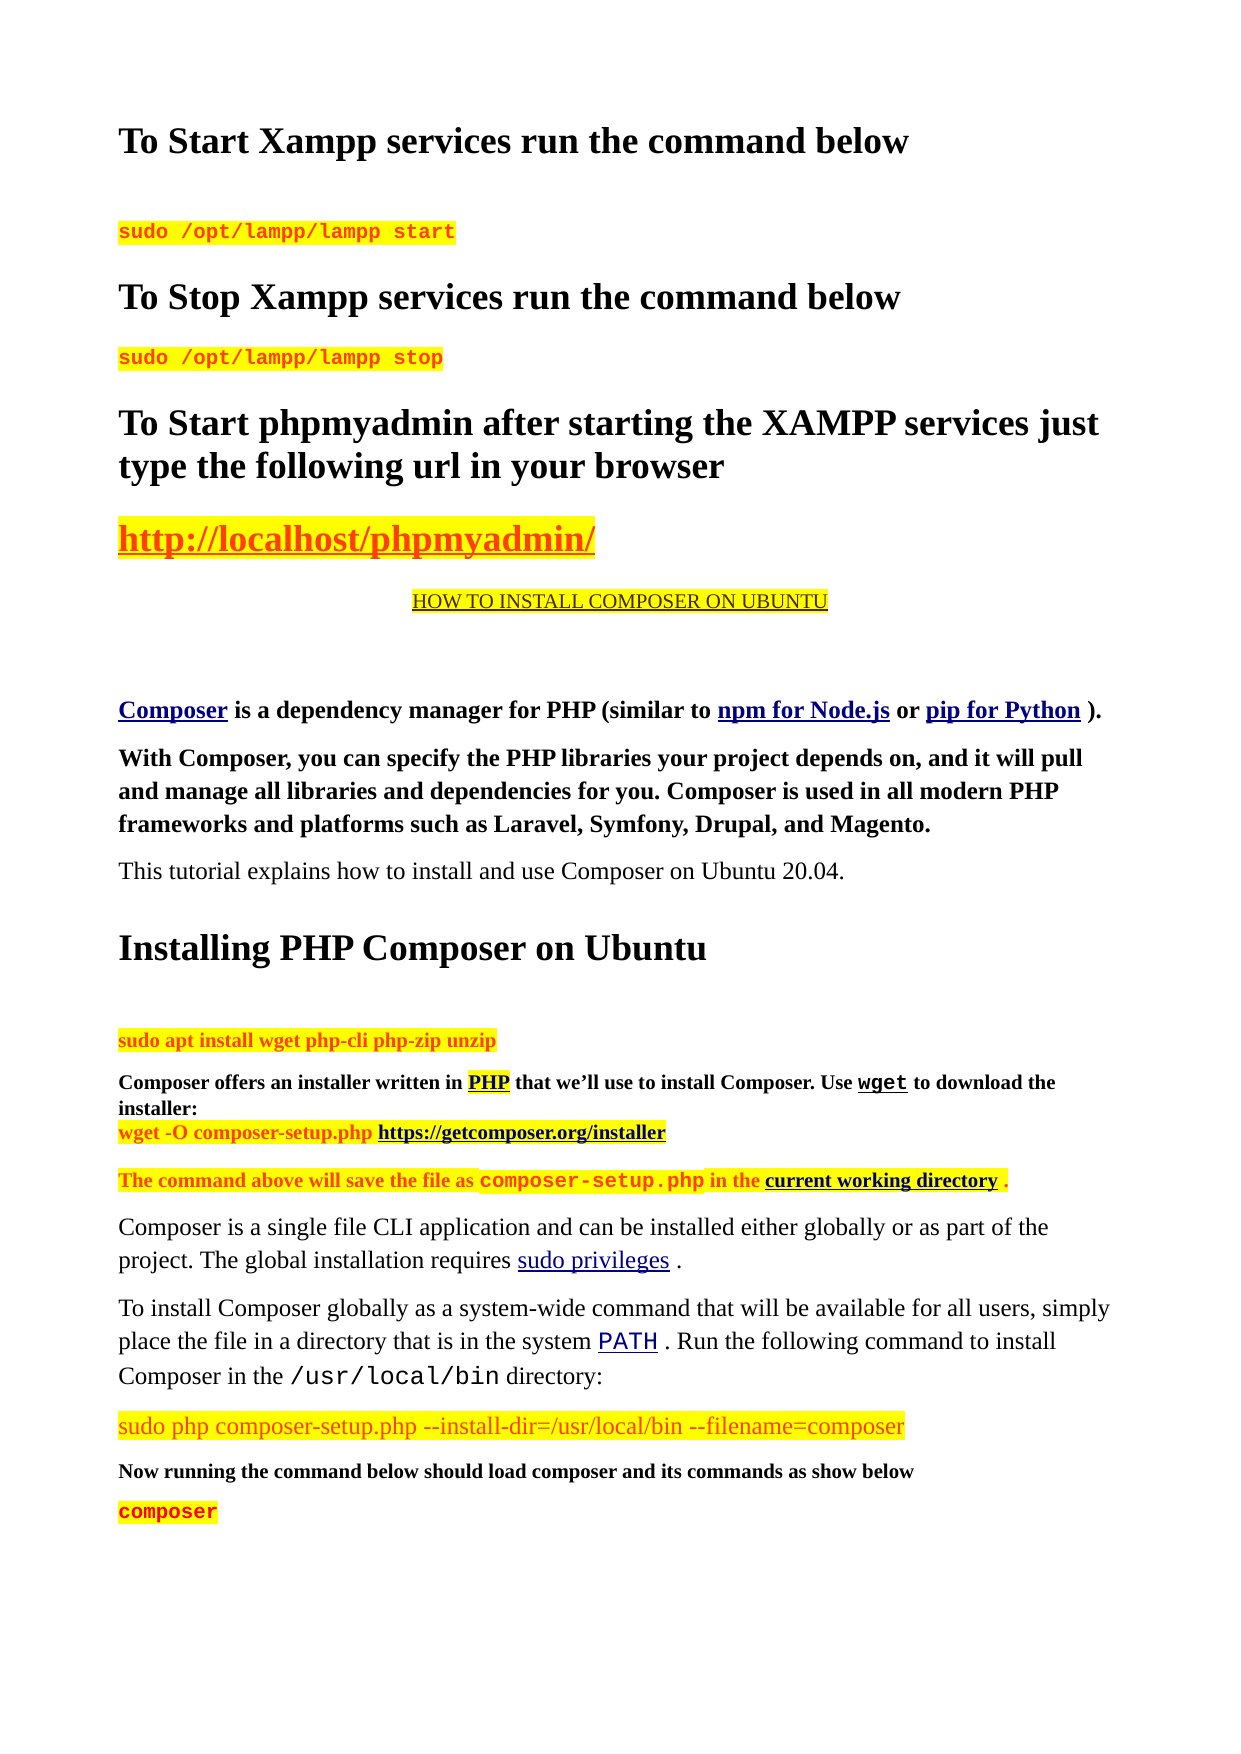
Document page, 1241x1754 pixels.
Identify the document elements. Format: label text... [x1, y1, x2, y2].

text Composer is a dependency manager for PHP (similar to npm for Node.js or pip for Python ). [118, 695, 1122, 724]
subtitle HOW TO INSTALL COMPOSER ON UBUNTU [118, 588, 1122, 613]
text With Composer, you can specify the PHP libraries your project depends on, and it will pull and manage all libraries and dependencies for you. Composer is used in all modern PHP frameworks and platforms such as Laravel, Symfony, Drupal, and Magento. [118, 743, 1122, 838]
text Composer offers an installer written in PHP that we’ll use to install Composer. Use wget to download the installer: [118, 1070, 1122, 1120]
subtitle To Stop Xampp services run the command below [118, 274, 1122, 318]
text sudo /opt/lampp/lampp stop [118, 347, 1122, 371]
text Composer is a single file CLI application and can be installed either globally or as part of the project. The global installation requires sudo privileges . [118, 1212, 1122, 1274]
text http://localhost/phpmyadmin/ [118, 516, 1122, 559]
text wget -O composer-setup.php https://getcomposer.org/installer [118, 1120, 1122, 1144]
text sudo /opt/lampp/lampp start [118, 221, 1122, 245]
text This tutorial explains how to install and use Composer on Ubuntu 20.04. [118, 856, 1122, 885]
text To install Composer globally as a system-wide command that will be available for all users, simply place the file in a directory that is in the system PATH . Run the following command to install Composer in the /usr/local/bin directory: [118, 1293, 1122, 1392]
text sudo apt install wget php-cli php-zip unzip [118, 1028, 1122, 1052]
text Now running the command below should load composer and its commands as show below [118, 1459, 1122, 1483]
text The command above will save the file as composer-setup.php in the current working directory . [118, 1168, 1122, 1194]
subtitle To Start Xampp services run the command below [118, 118, 1122, 161]
subtitle Installing PHP Composer on Ubuntu [118, 925, 1122, 968]
text sudo php composer-setup.php --install-dir=/usr/local/bin --filename=composer [118, 1411, 1122, 1440]
text composer [118, 1501, 1122, 1524]
subtitle To Start phpmyadmin after starting the XAMPP services just type the following url in your browser [118, 400, 1122, 486]
